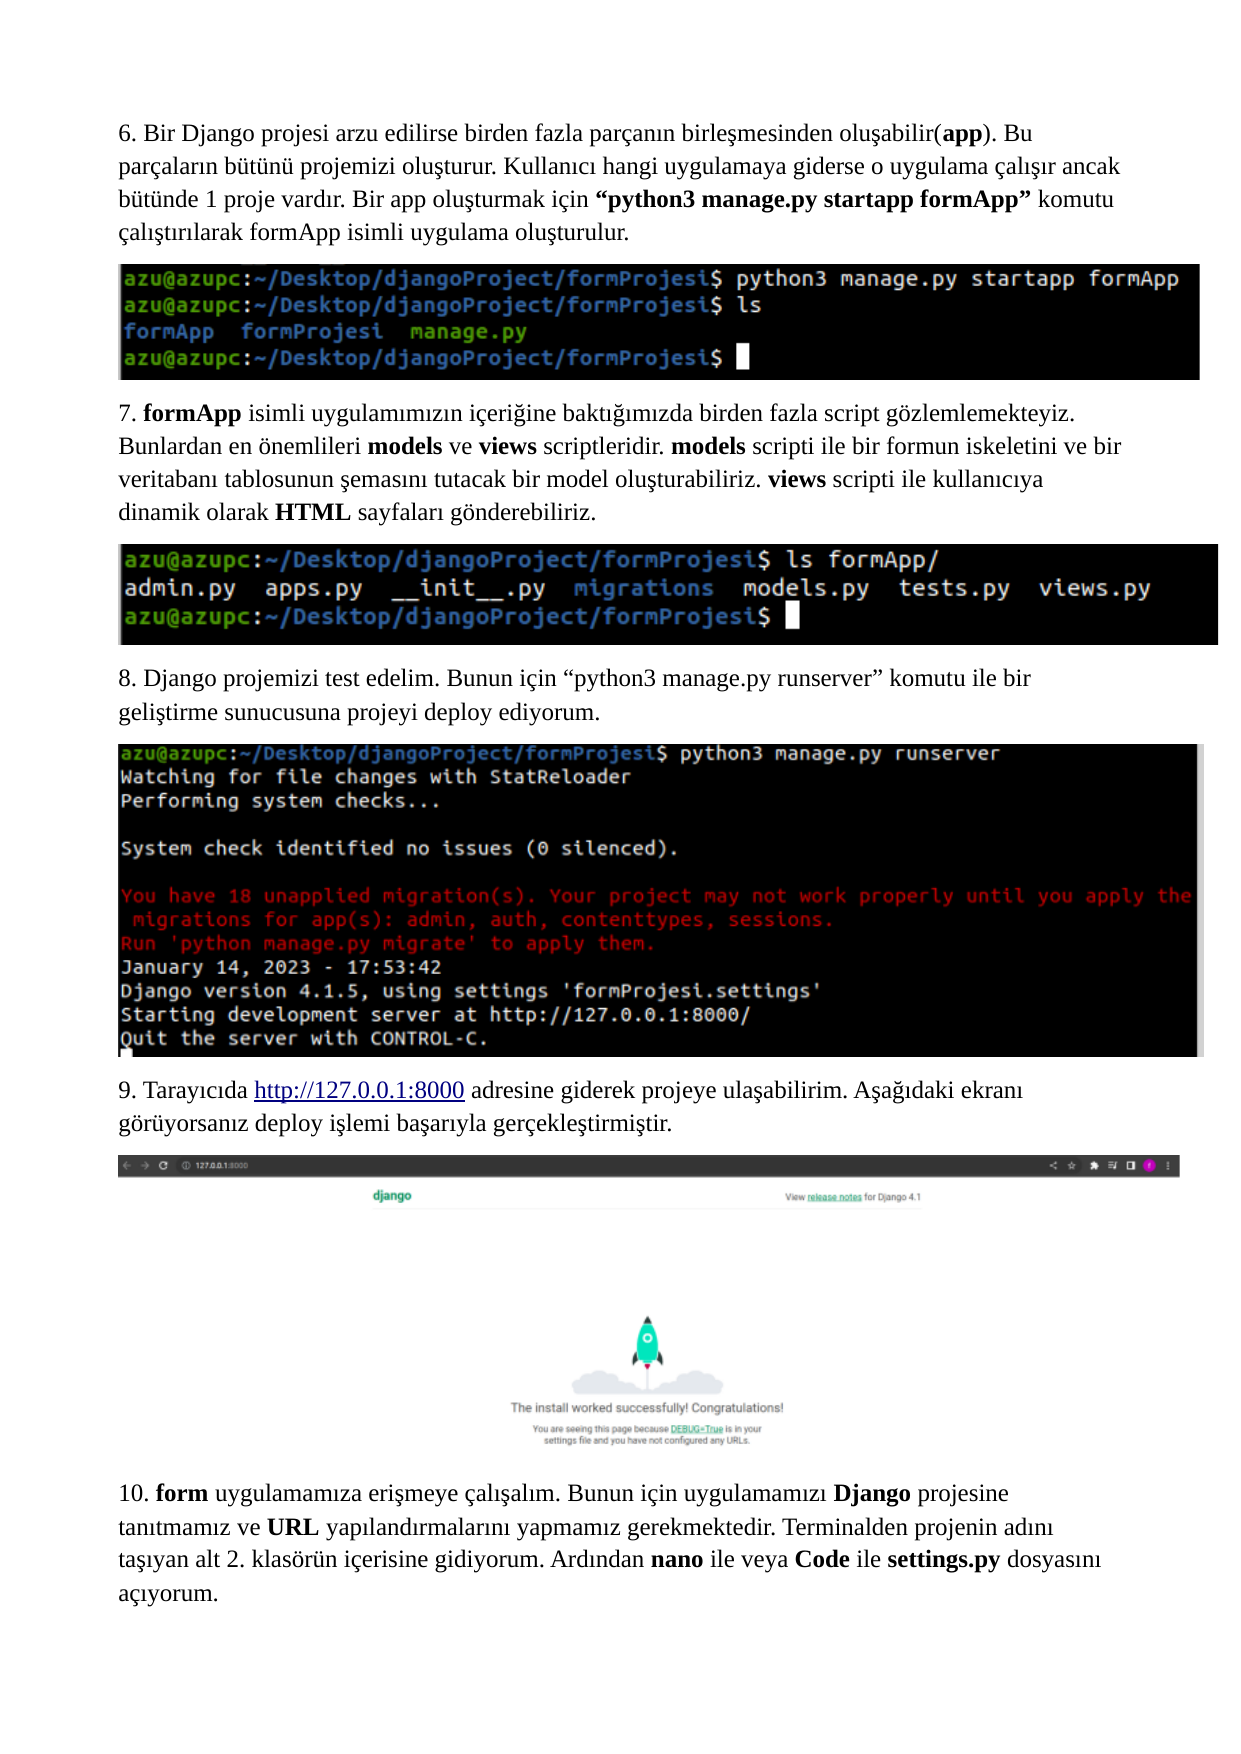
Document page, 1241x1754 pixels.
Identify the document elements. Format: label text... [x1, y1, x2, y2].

text 7. formApp isimli uygulamımızın içeriğine baktığımızda birden fazla script gözlemlemekteyiz. Bunlardan en önemlileri models ve views scriptleridir. models scripti ile bir formun iskeletini ve bir veritabanı tablosunun şemasını tutacak bir model oluşturabiliriz. views scripti ile kullanıcıya dinamik olarak HTML sayfaları gönderebiliriz. [118, 398, 1122, 526]
text 9. Tarayıcıda http://127.0.0.1:8000 adresine giderek projeye ulaşabilirim. Aşağıdaki ekranı görüyorsanız deploy işlemi başarıyla gerçekleştirmiştir. [118, 1075, 1122, 1137]
text 10. form uygulamamıza erişmeye çalışalım. Bunun için uygulamamızı Django projesine tanıtmamız ve URL yapılandırmalarını yapmamız gerekmektedir. Terminalden projenin adını taşıyan alt 2. klasörün içerisine gidiyorum. Ardından nano ile veya Code ile settings.py dosyasını açıyorum. [118, 1478, 1122, 1606]
picture [118, 1155, 1180, 1460]
text 6. Bir Django projesi arzu edilirse birden fazla parçanın birleşmesinden oluşabilir(app). Bu parçaların bütünü projemizi oluşturur. Kullanıcı hangi uygulamaya giderse o uygulama çalışır ancak bütünde 1 proje vardır. Bir app oluşturmak için “python3 manage.py startapp formApp” komutu çalıştırılarak formApp isimli uygulama oluşturulur. [118, 118, 1122, 246]
picture [118, 264, 1200, 380]
picture [118, 744, 1204, 1057]
text 8. Django projemizi test edelim. Bunun için “python3 manage.py runserver” komutu ile bir geliştirme sunucusuna projeyi deploy ediyorum. [118, 663, 1122, 725]
picture [118, 544, 1219, 645]
